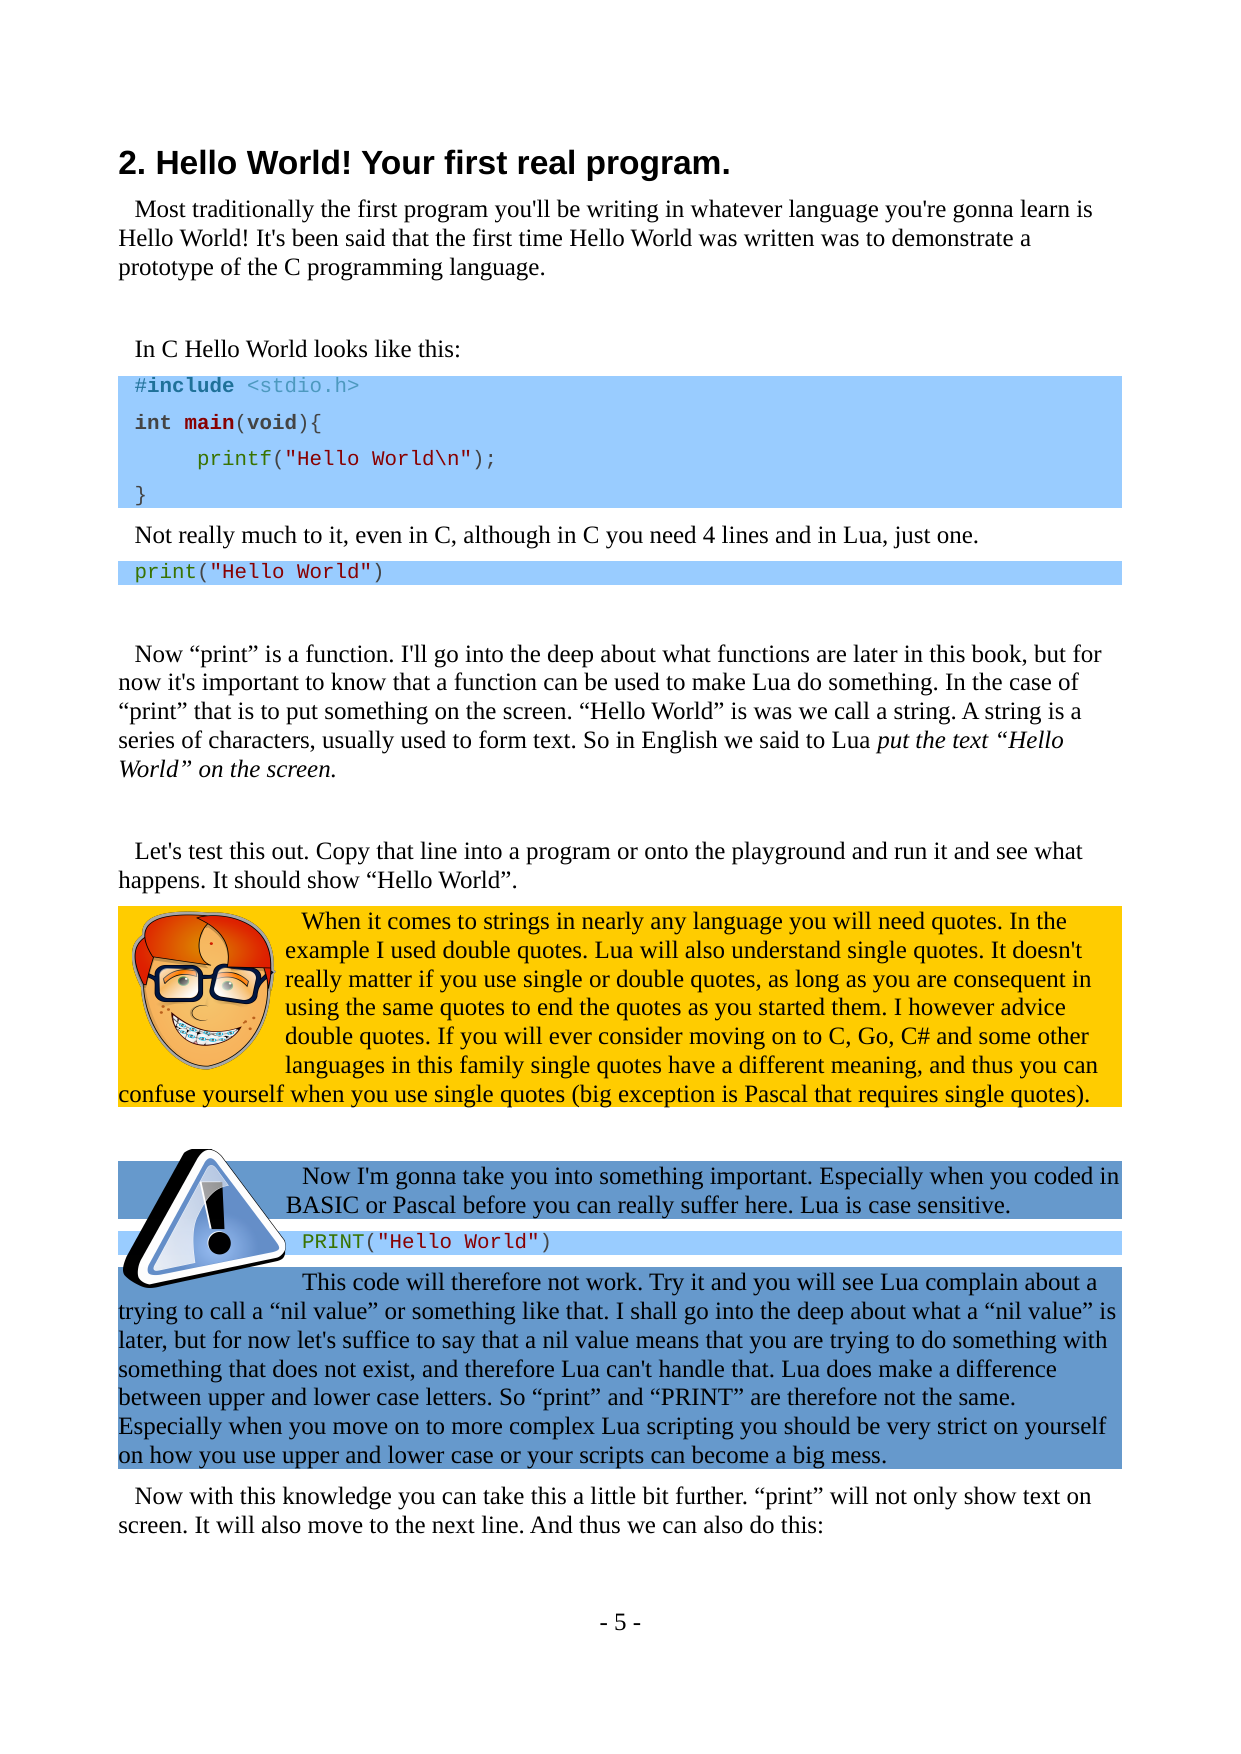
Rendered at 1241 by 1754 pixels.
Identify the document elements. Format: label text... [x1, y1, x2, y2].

text print("Hello World") [118, 561, 1122, 585]
text Let's test this out. Copy that line into a program or onto the playground and run it and see what happens. It should show “Hello World”. [118, 836, 1122, 894]
text Now I'm gonna take you into something important. Especially when you coded in BASIC or Pascal before you can really suffer here. Lua is case sensitive. [286, 1161, 1122, 1219]
text } [118, 484, 1122, 508]
text Not really much to it, even in C, although in C you need 4 lines and in Lua, just one. [118, 520, 1122, 549]
text printf("Hello World\n"); [118, 448, 1122, 471]
text Most traditionally the first program you'll be writing in whatever language you're gonna learn is Hello World! It's been said that the first time Hello World was written was to demonstrate a prototype of the C programming language. [118, 194, 1122, 281]
text Now “print” is a function. I'll go into the deep about what functions are later in this book, but for now it's important to know that a function can be used to make Lua do something. In the case of “print” that is to put something on the screen. “Hello World” is was we call a string. A string is a series of characters, usually used to form text. So in English we said to Lua put the text “Hello World” on the screen. [118, 639, 1122, 782]
subtitle 2. Hello World! Your first real program. [118, 143, 1122, 182]
text When it comes to strings in nearly any language you will need quotes. In the example I used double quotes. Lua will also understand single quotes. It doesn't really matter if you use single or double quotes, as long as you are consequent in using the same quotes to end the quotes as you started them. I however advice double quotes. If you will ever consider moving on to C, Go, C# and some other languages in this family single quotes have a different meaning, and thus you can confuse yourself when you use single quotes (big exception is Pascal that requires single quotes). [118, 906, 1122, 1107]
text This code will therefore not work. Try it and you will see Lua complain about a trying to call a “nil value” or something like that. I shall go into the deep about what a “nil value” is later, but for now let's suffice to say that a nil value means that you are trying to do something with something that does not exist, and therefore Lua can't handle that. Lua does make a difference between upper and lower case letters. So “print” and “PRINT” are therefore not the same. Especially when you move on to more complex Lua scripting you should be very strict on yourself on how you use upper and lower case or your scripts can become a big mess. [118, 1267, 1122, 1469]
picture [123, 905, 285, 1077]
text int main(void){ [118, 412, 1122, 435]
text Now with this knowledge you can take this a little bit further. “print” will not only show text on screen. It will also move to the next line. And thus we can also do this: [118, 1481, 1122, 1539]
text #include <stdio.h> [118, 376, 1122, 399]
text PRINT("Hello World") [286, 1231, 1122, 1255]
picture [123, 1149, 286, 1288]
text In C Hello World looks like this: [118, 334, 1122, 363]
